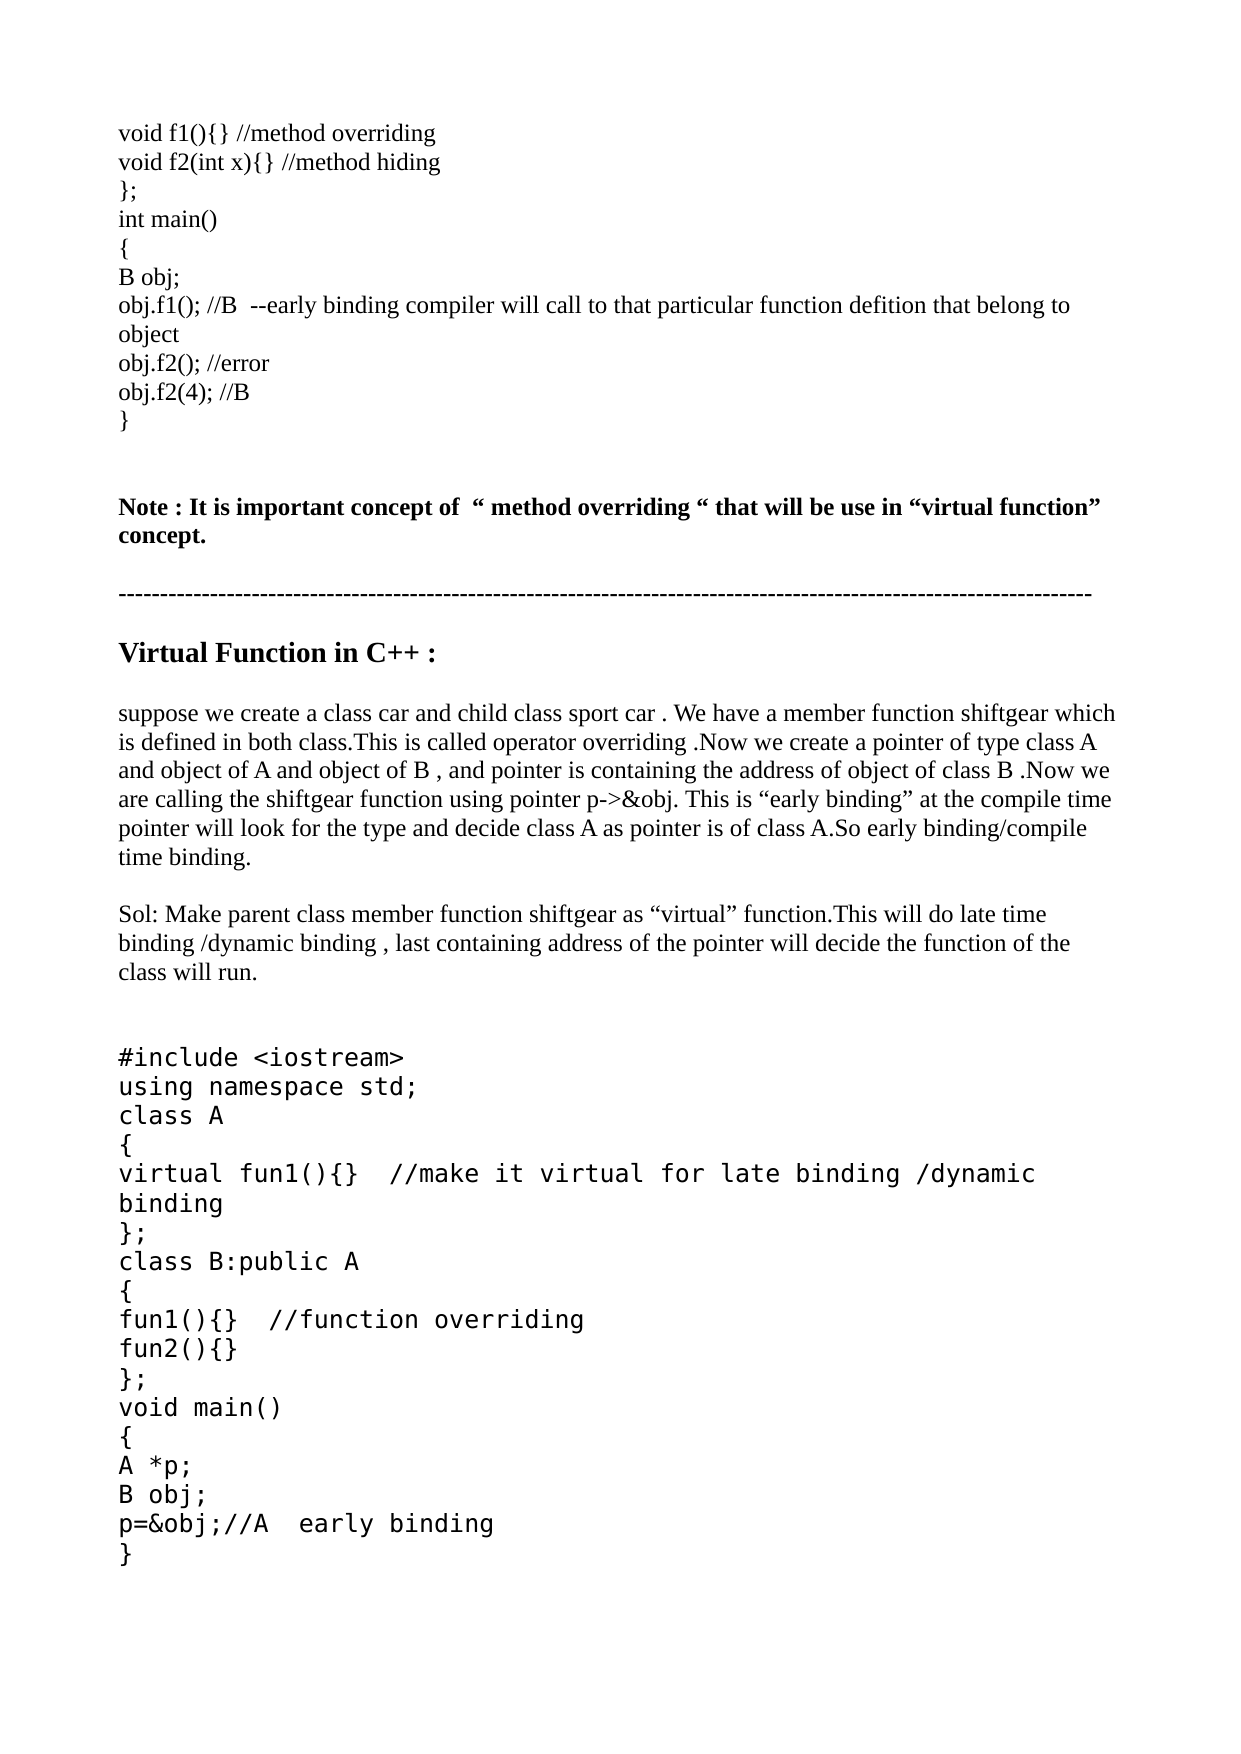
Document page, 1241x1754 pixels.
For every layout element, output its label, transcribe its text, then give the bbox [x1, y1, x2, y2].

text obj.f1(); //B --early binding compiler will call to that particular function defition that belong to object [118, 291, 1122, 348]
text obj.f2(); //error [118, 348, 1122, 377]
text void f2(int x){} //method hiding [118, 147, 1122, 176]
text using namespace std; [118, 1072, 1122, 1101]
text B obj; [118, 1480, 1122, 1509]
text class B:public A [118, 1247, 1122, 1276]
text { [118, 1130, 1122, 1159]
text virtual fun1(){} //make it virtual for late binding /dynamic binding [118, 1159, 1122, 1218]
text int main() [118, 204, 1122, 233]
text Sol: Make parent class member function shiftgear as “virtual” function.This will do late time binding /dynamic binding , last containing address of the pointer will decide the function of the class will run. [118, 899, 1122, 985]
text { [118, 1276, 1122, 1305]
text }; [118, 176, 1122, 204]
text void main() [118, 1393, 1122, 1422]
text } [118, 1539, 1122, 1568]
text #include <iostream> [118, 1043, 1122, 1072]
text fun2(){} [118, 1334, 1122, 1364]
text { [118, 233, 1122, 262]
text B obj; [118, 262, 1122, 291]
text A *p; [118, 1451, 1122, 1480]
text { [118, 1422, 1122, 1451]
text p=&obj;//A early binding [118, 1509, 1122, 1539]
text class A [118, 1101, 1122, 1130]
text suppose we create a class car and child class sport car . We have a member function shiftgear which is defined in both class.This is called operator overriding .Now we create a pointer of type class A and object of A and object of B , and pointer is containing the address of object of class B .Now we are calling the shiftgear function using pointer p->&obj. This is “early binding” at the compile time pointer will look for the type and decide class A as pointer is of class A.So early binding/compile time binding. [118, 698, 1122, 870]
text Note : It is important concept of “ method overriding “ that will be use in “virtual function” concept. [118, 492, 1122, 549]
text } [118, 406, 1122, 434]
text void f1(){} //method overriding [118, 118, 1122, 147]
text Virtual Function in C++ : [118, 636, 1122, 669]
text fun1(){} //function overriding [118, 1305, 1122, 1334]
text }; [118, 1218, 1122, 1247]
text --------------------------------------------------------------------------------------------------------------------- [118, 578, 1122, 607]
text }; [118, 1364, 1122, 1393]
text obj.f2(4); //B [118, 377, 1122, 406]
